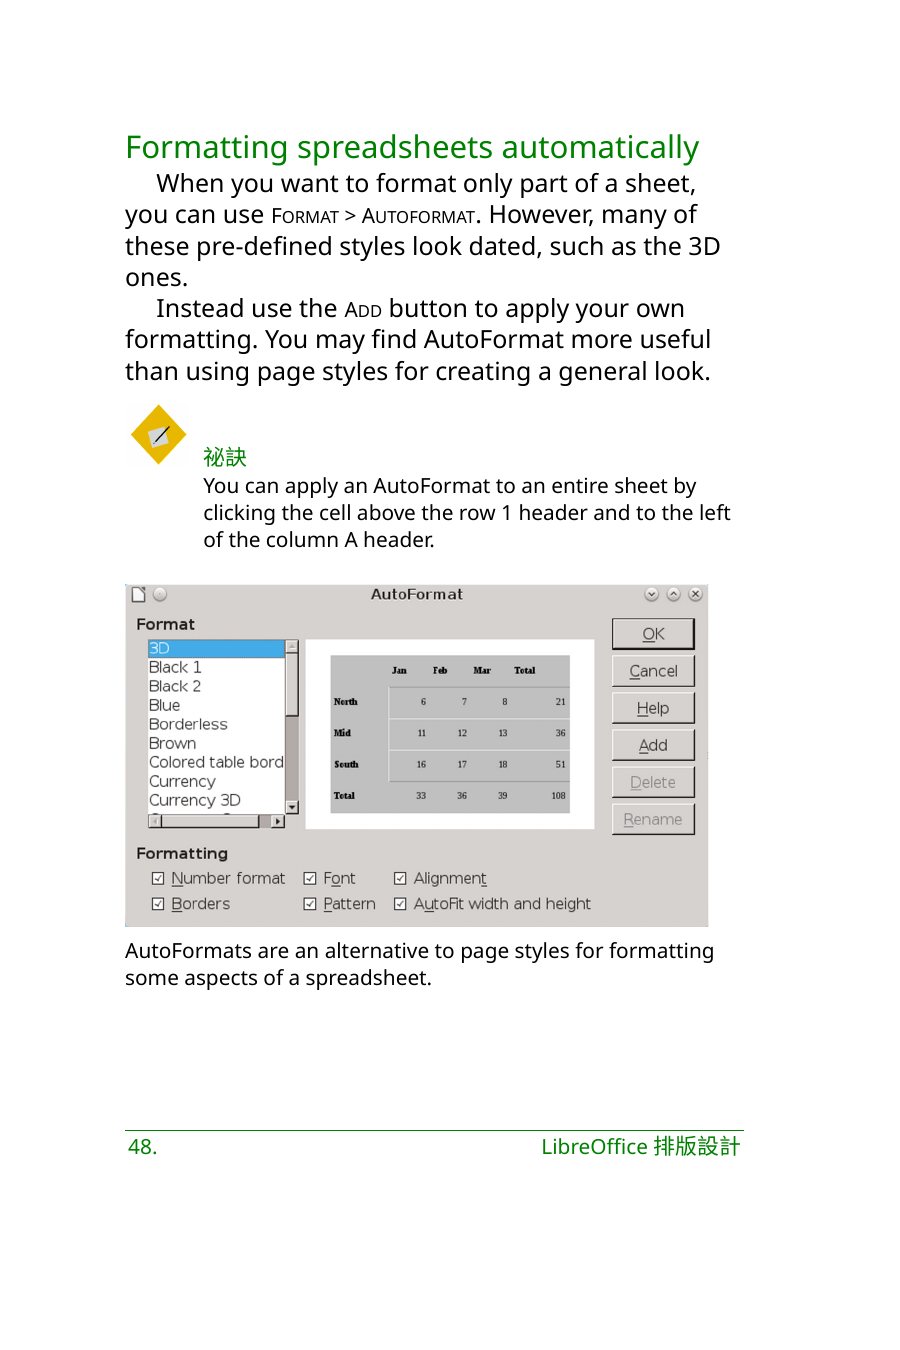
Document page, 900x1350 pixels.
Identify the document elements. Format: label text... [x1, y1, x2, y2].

text You can apply an AutoFormat to an entire sheet by clicking the cell above the row 1 header and to the left of the column A header. [203, 472, 744, 553]
text Instead use the Add button to apply your own formatting. You may find AutoFormat more useful than using page styles for creating a general look. [125, 293, 744, 386]
text When you want to format only part of a sheet, you can use Format > Autoformat. However, many of these pre-defined styles look dated, such as the 3D ones. [125, 168, 744, 293]
table_header [125, 584, 744, 929]
picture [125, 584, 709, 927]
picture [126, 403, 189, 466]
list 祕訣 [125, 402, 744, 472]
subtitle Formatting spreadsheets automatically [125, 125, 744, 168]
table_cell AutoFormats are an alternative to page styles for formatting some aspects of a spreadsheet. [125, 929, 744, 991]
